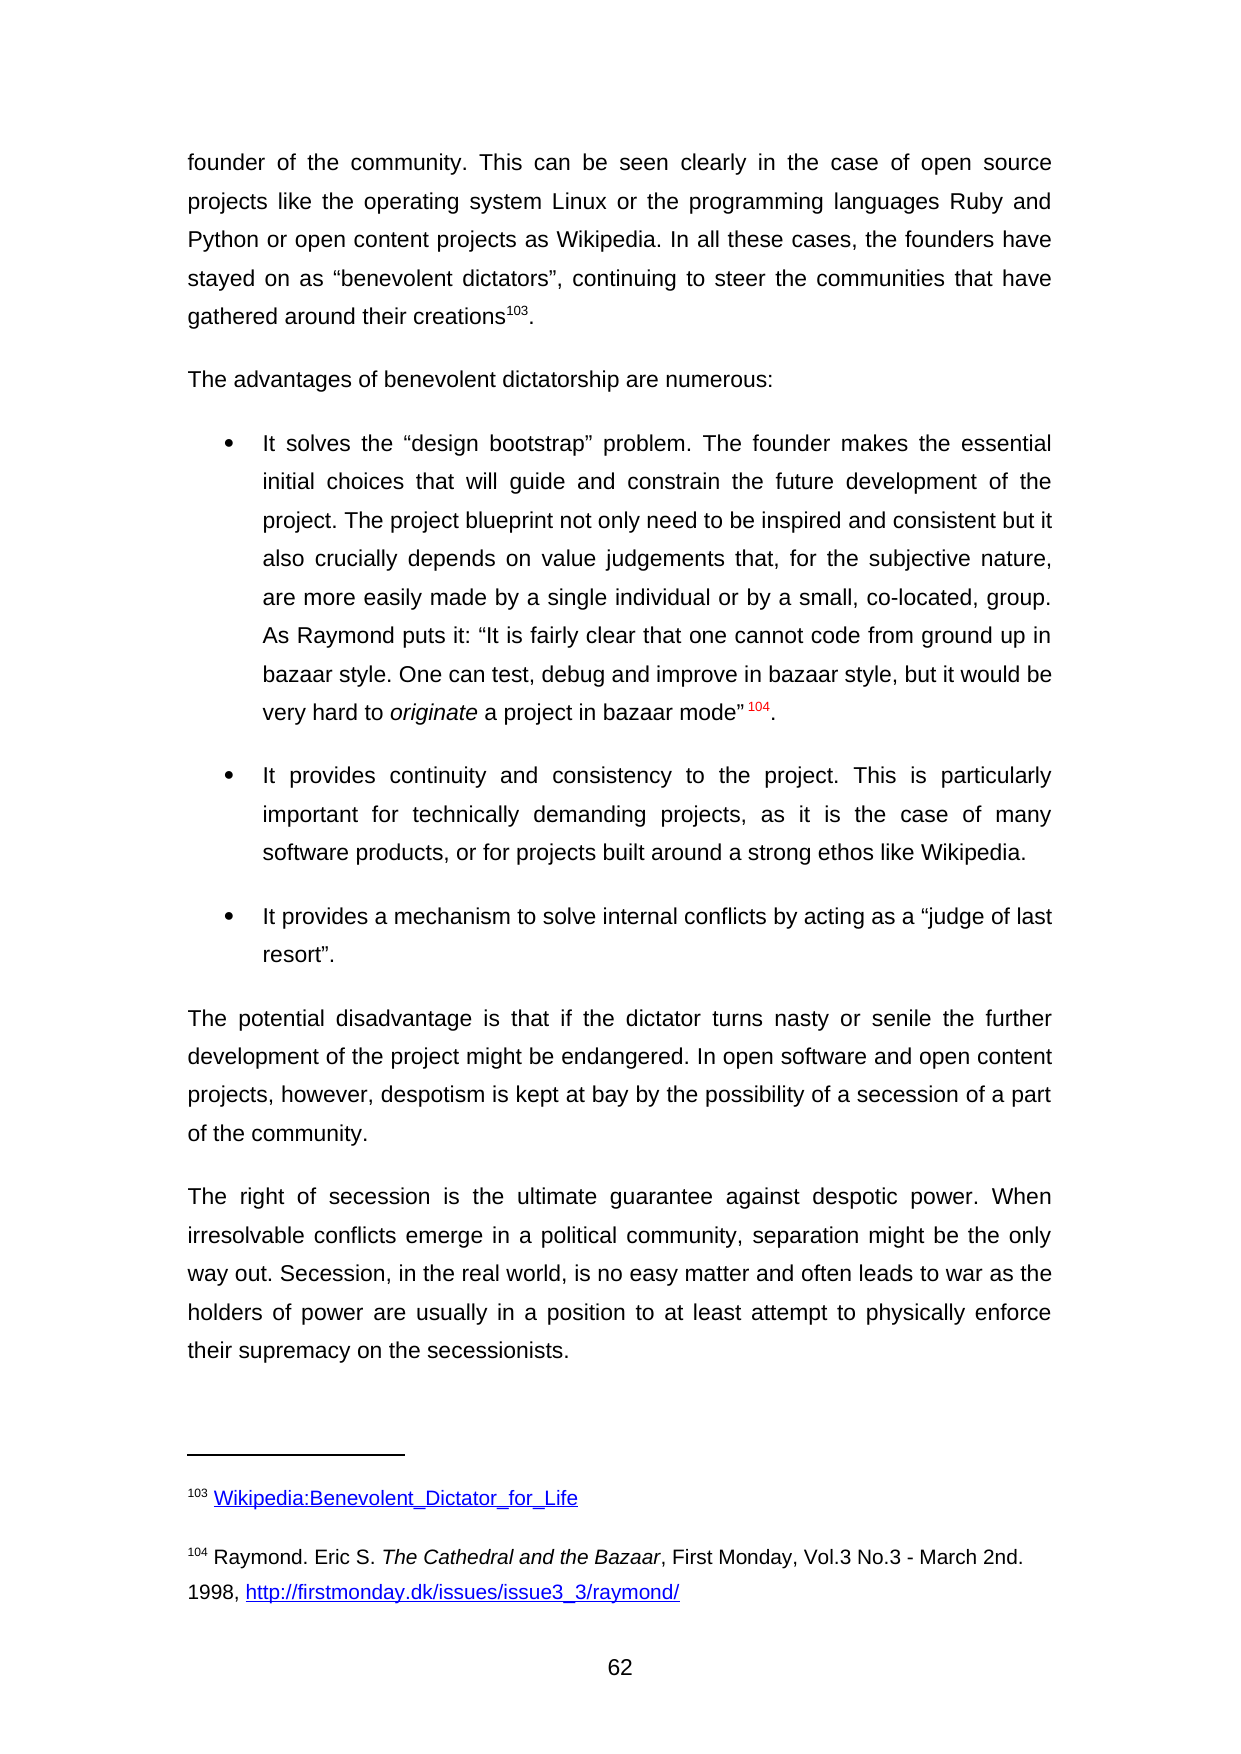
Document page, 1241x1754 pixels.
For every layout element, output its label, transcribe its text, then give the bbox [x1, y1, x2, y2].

list It solves the “design bootstrap” problem. The founder makes the essential initial choices that will guide and constrain the future development of the project. The project blueprint not only need to be inspired and consistent but it also crucially depends on value judgements that, for the subjective nature, are more easily made by a single individual or by a small, co-located, group. As Raymond puts it: “It is fairly clear that one cannot code from ground up in bazaar style. One can test, debug and improve in bazaar style, but it would be very hard to originate a project in bazaar mode” . [225, 431, 1053, 725]
text The advantages of benevolent dictatorship are numerous: [187, 367, 1053, 393]
text founder of the community. This can be seen clearly in the case of open source projects like the operating system Linux or the programming languages Ruby and Python or open content projects as Wikipedia. In all these cases, the founders have stayed on as “benevolent dictators”, continuing to steer the communities that have gathered around their creations. [187, 150, 1053, 329]
text Wikipedia:Benevolent_Dictator_for_Life [187, 1486, 1053, 1509]
list Raymond. Eric S. The Cathedral and the Bazaar, First Monday, Vol.3 No.3 - March 2nd. 1998, http://firstmonday.dk/issues/issue3_3/raymond/ [187, 1546, 1053, 1604]
list It provides a mechanism to solve internal conflicts by acting as a “judge of last resort”. [225, 903, 1053, 967]
list It provides continuity and consistency to the project. This is particularly important for technically demanding projects, as it is the case of many software products, or for projects built around a strong ethos like Wikipedia. [225, 763, 1053, 866]
text The potential disadvantage is that if the dictator turns nasty or senile the further development of the project might be endangered. In open software and open content projects, however, despotism is kept at bay by the possibility of a secession of a part of the community. [187, 1005, 1053, 1146]
text The right of secession is the ultimate guarantee against despotic power. When irresolvable conflicts emerge in a political community, separation might be the only way out. Secession, in the real world, is no easy matter and often leads to war as the holders of power are usually in a position to at least attempt to physically enforce their supremacy on the secessionists. [187, 1184, 1053, 1363]
